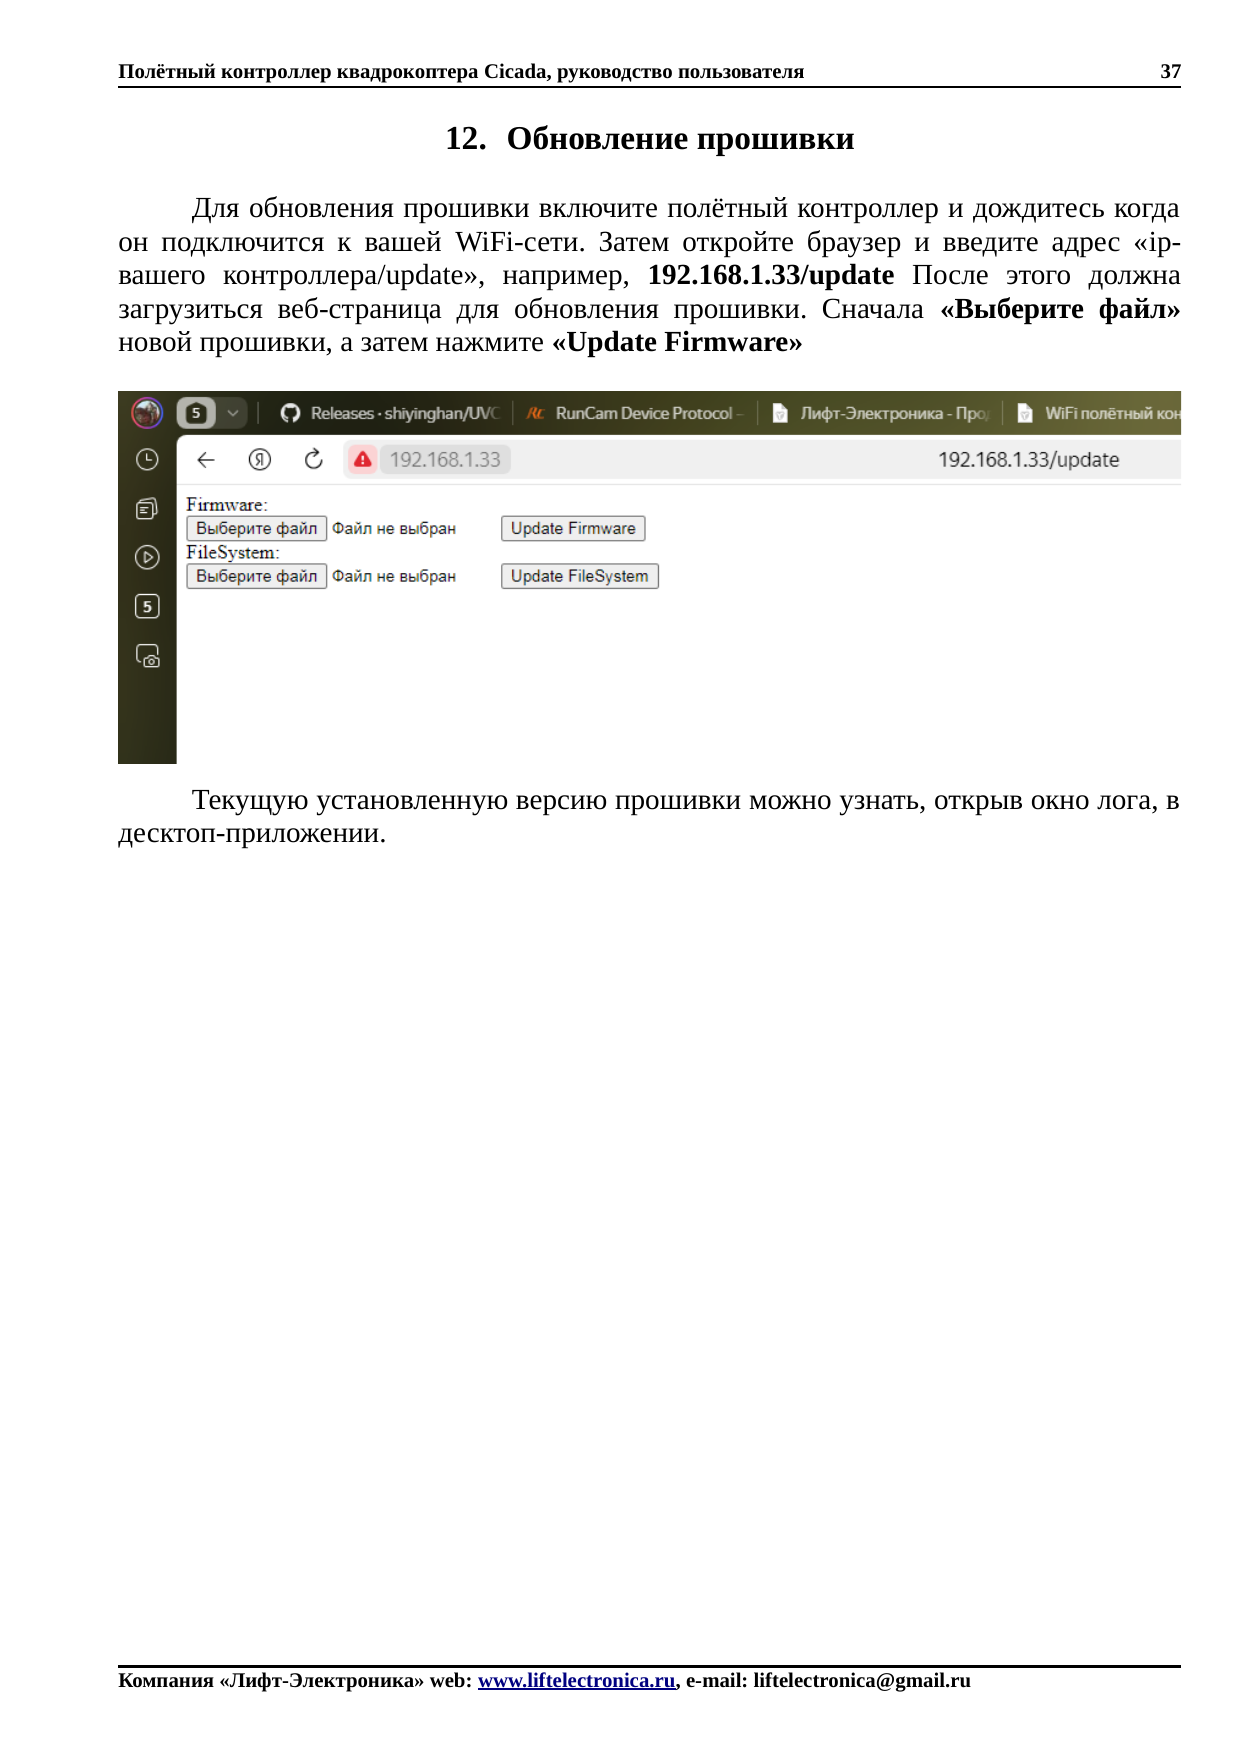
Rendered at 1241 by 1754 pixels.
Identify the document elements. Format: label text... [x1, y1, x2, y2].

subtitle Обновление прошивки [118, 118, 1181, 157]
text Текущую установленную версию прошивки можно узнать, открыв окно лога, в десктоп-приложении. [118, 764, 1181, 849]
text Для обновления прошивки включите полётный контроллер и дождитесь когда он подключится к вашей WiFi-сети. Затем откройте браузер и введите адрес «ip-вашего контроллера/update», например, 192.168.1.33/update После этого должна загрузиться веб-страница для обновления прошивки. Сначала «Выберите файл» новой прошивки, а затем нажмите «Update Firmware» [118, 190, 1181, 358]
picture [118, 391, 1182, 764]
